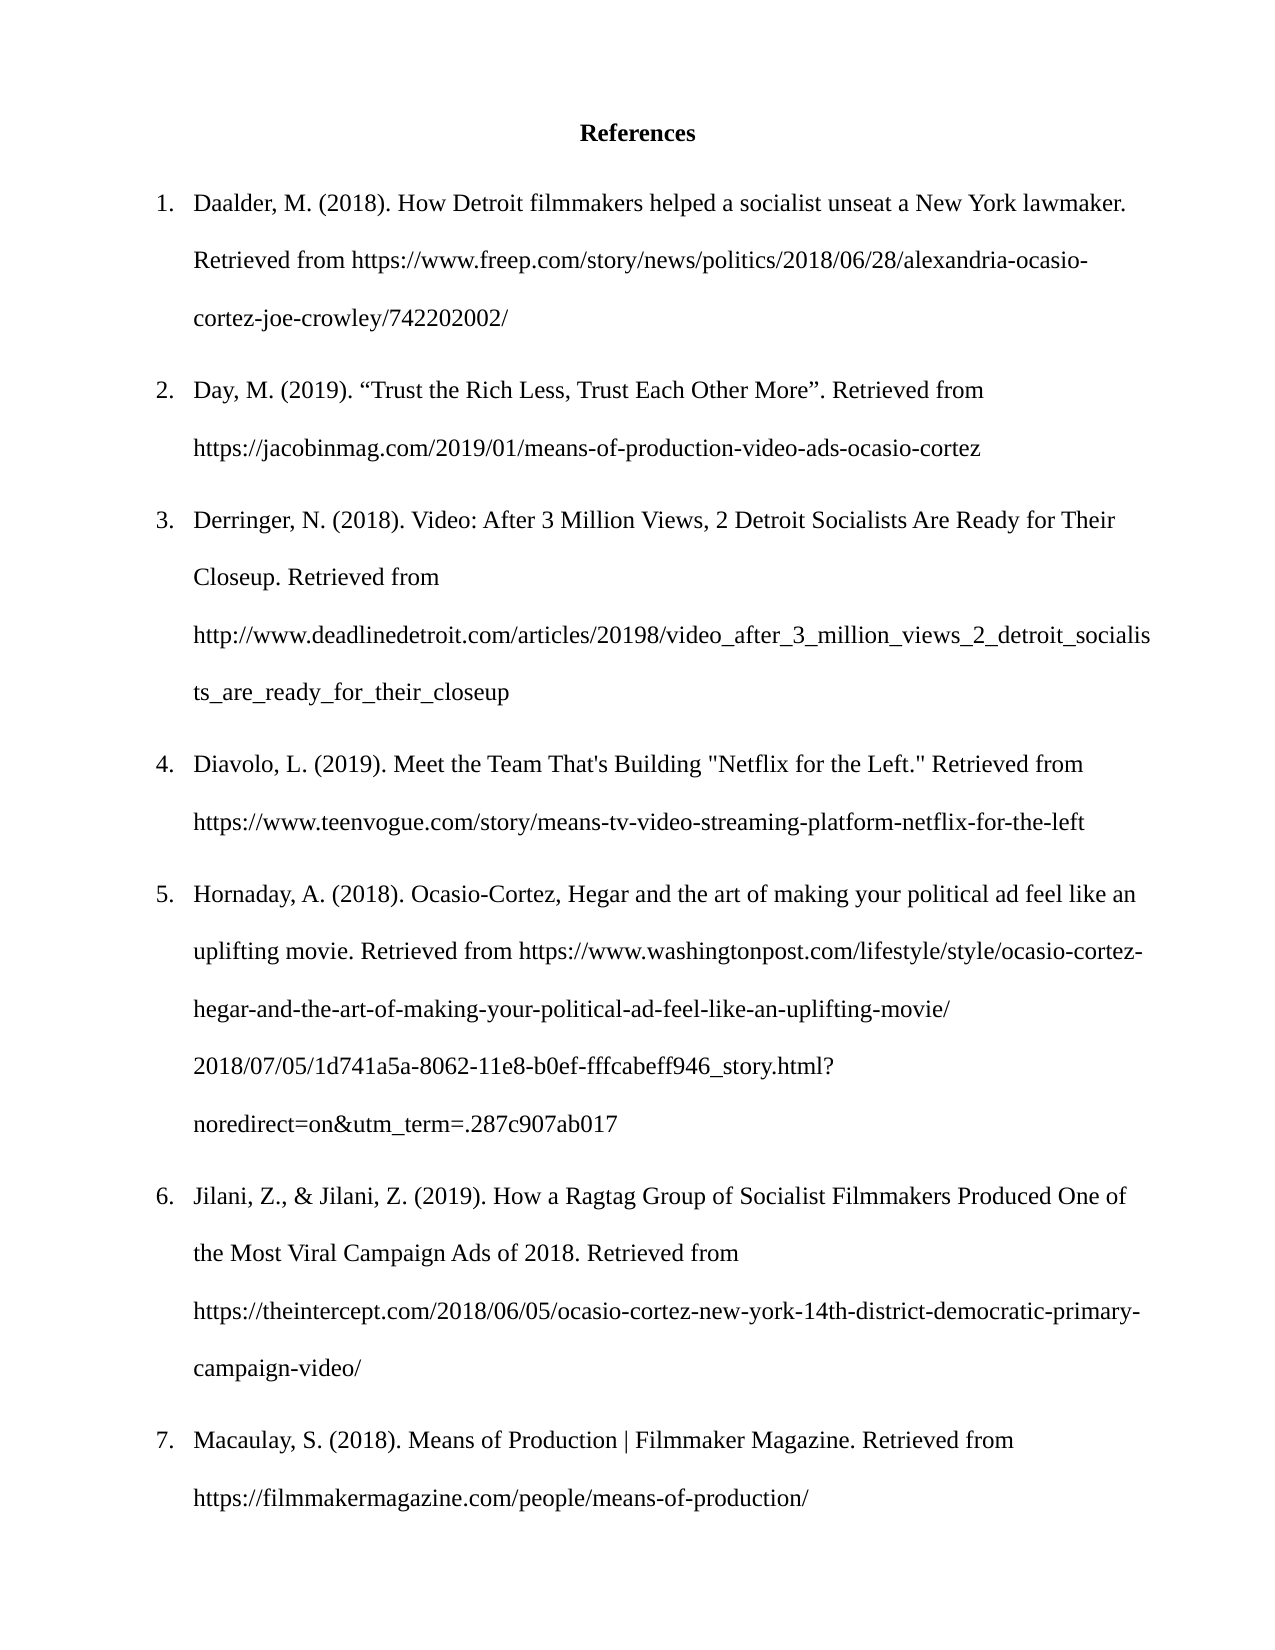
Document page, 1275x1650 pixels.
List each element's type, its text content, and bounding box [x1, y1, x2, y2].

list Macaulay, S. (2018). Means of Production | Filmmaker Magazine. Retrieved from https://filmmakermagazine.com/people/means-of-production/ [156, 1426, 1157, 1512]
list Daalder, M. (2018). How Detroit filmmakers helped a socialist unseat a New York lawmaker. Retrieved from https://www.freep.com/story/news/politics/2018/06/28/alexandria-ocasio-cortez-joe-crowley/742202002/ [156, 188, 1157, 332]
list Day, M. (2019). “Trust the Rich Less, Trust Each Other More”. Retrieved from https://jacobinmag.com/2019/01/means-of-production-video-ads-ocasio-cortez [156, 375, 1157, 461]
list Jilani, Z., & Jilani, Z. (2019). How a Ragtag Group of Socialist Filmmakers Produced One of the Most Viral Campaign Ads of 2018. Retrieved from https://theintercept.com/2018/06/05/ocasio-cortez-new-york-14th-district-democratic-primary-campaign-video/ [156, 1181, 1157, 1382]
list Derringer, N. (2018). Video: After 3 Million Views, 2 Detroit Socialists Are Ready for Their Closeup. Retrieved from http://www.deadlinedetroit.com/articles/20198/video_after_3_million_views_2_detroit_socialists_are_ready_for_their_closeup [156, 505, 1157, 706]
list Diavolo, L. (2019). Meet the Team That's Building "Netflix for the Left." Retrieved from https://www.teenvogue.com/story/means-tv-video-streaming-platform-netflix-for-the-left [156, 749, 1157, 836]
subtitle References [118, 118, 1157, 147]
list Hornaday, A. (2018). Ocasio-Cortez, Hegar and the art of making your political ad feel like an uplifting movie. Retrieved from https://www.washingtonpost.com/lifestyle/style/ocasio-cortez-hegar-and-the-art-of-making-your-political-ad-feel-like-an-uplifting-movie/2018/07/05/1d741a5a-8062-11e8-b0ef-fffcabeff946_story.html?noredirect=on&utm_term=.287c907ab017 [156, 879, 1157, 1138]
